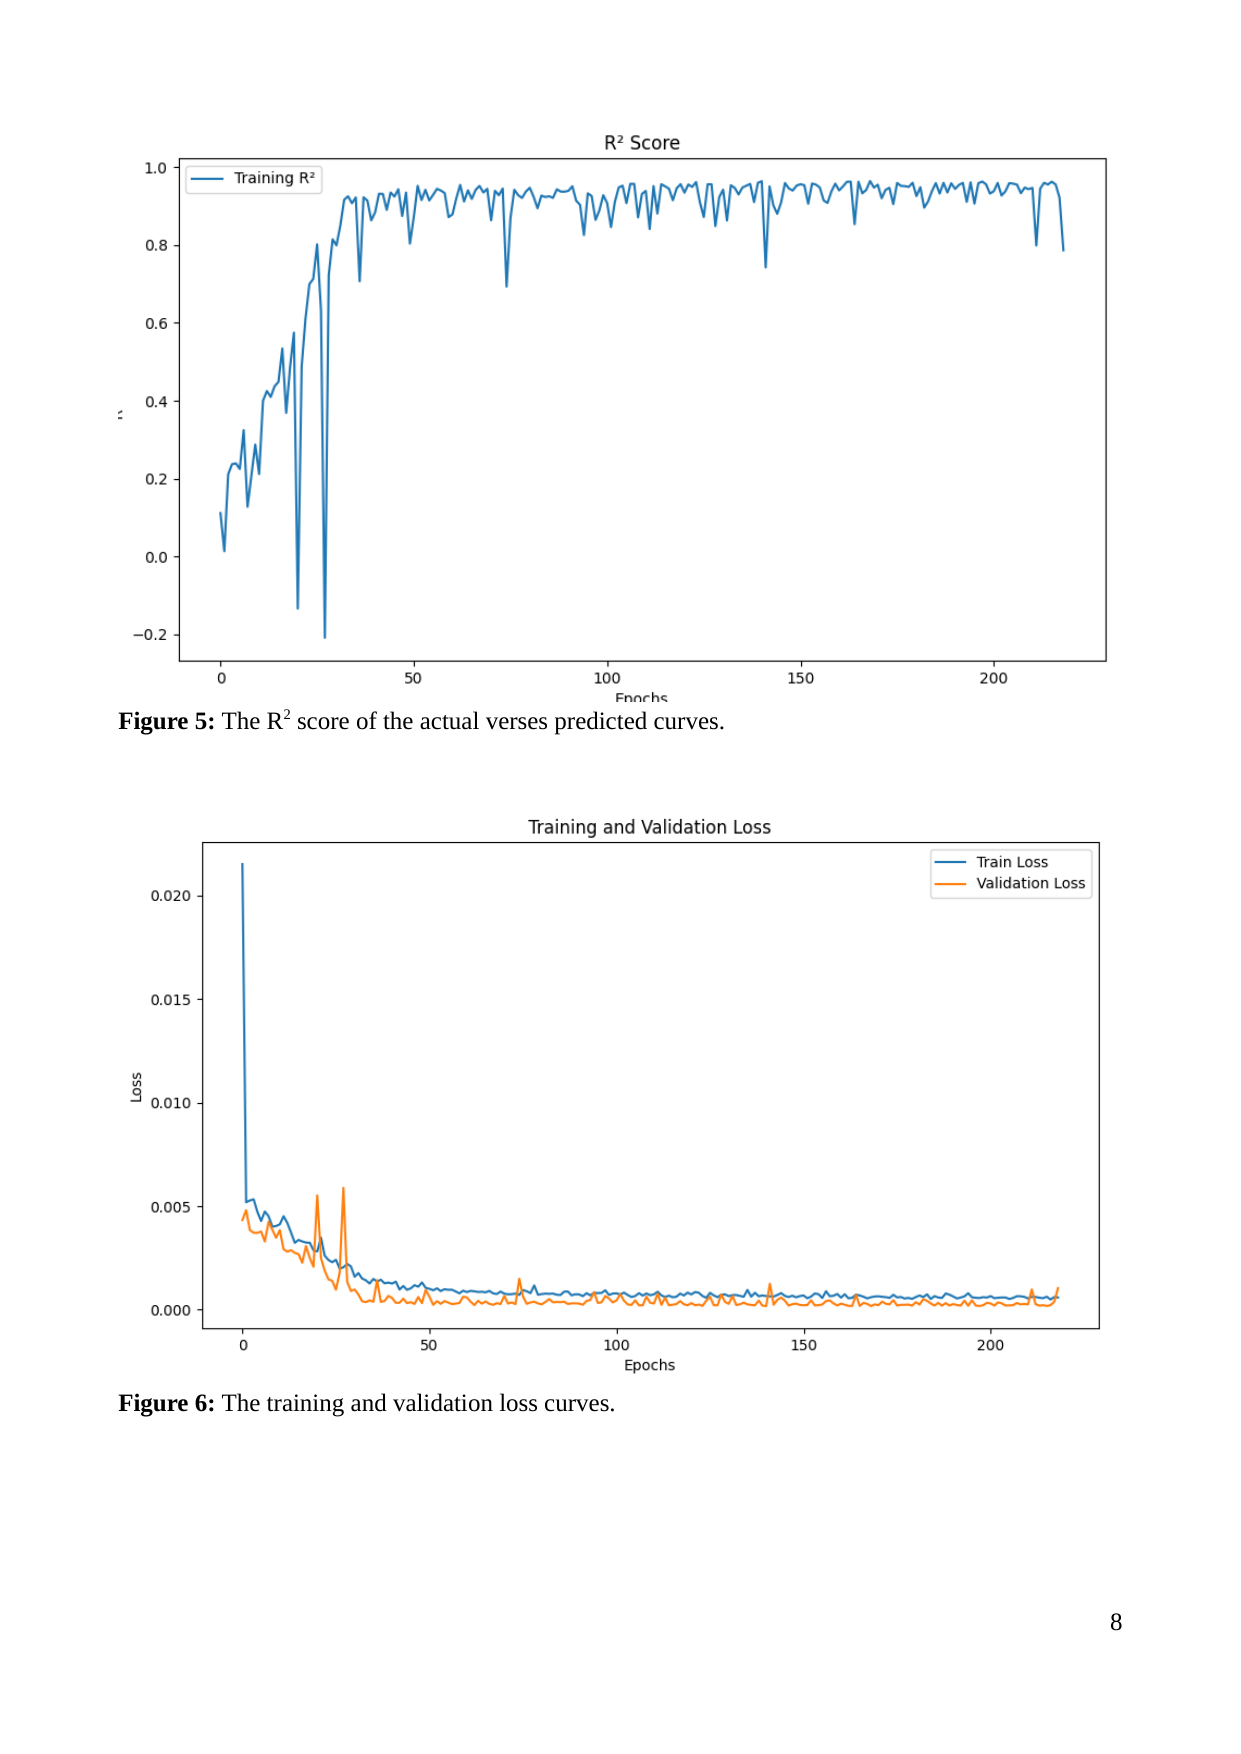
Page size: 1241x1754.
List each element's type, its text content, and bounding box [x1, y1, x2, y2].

picture [118, 118, 1123, 702]
picture [118, 801, 1123, 1384]
text Figure 5: The R2 score of the actual verses predicted curves. [118, 702, 1122, 735]
text Figure 6: The training and validation loss curves. [118, 1384, 1122, 1450]
